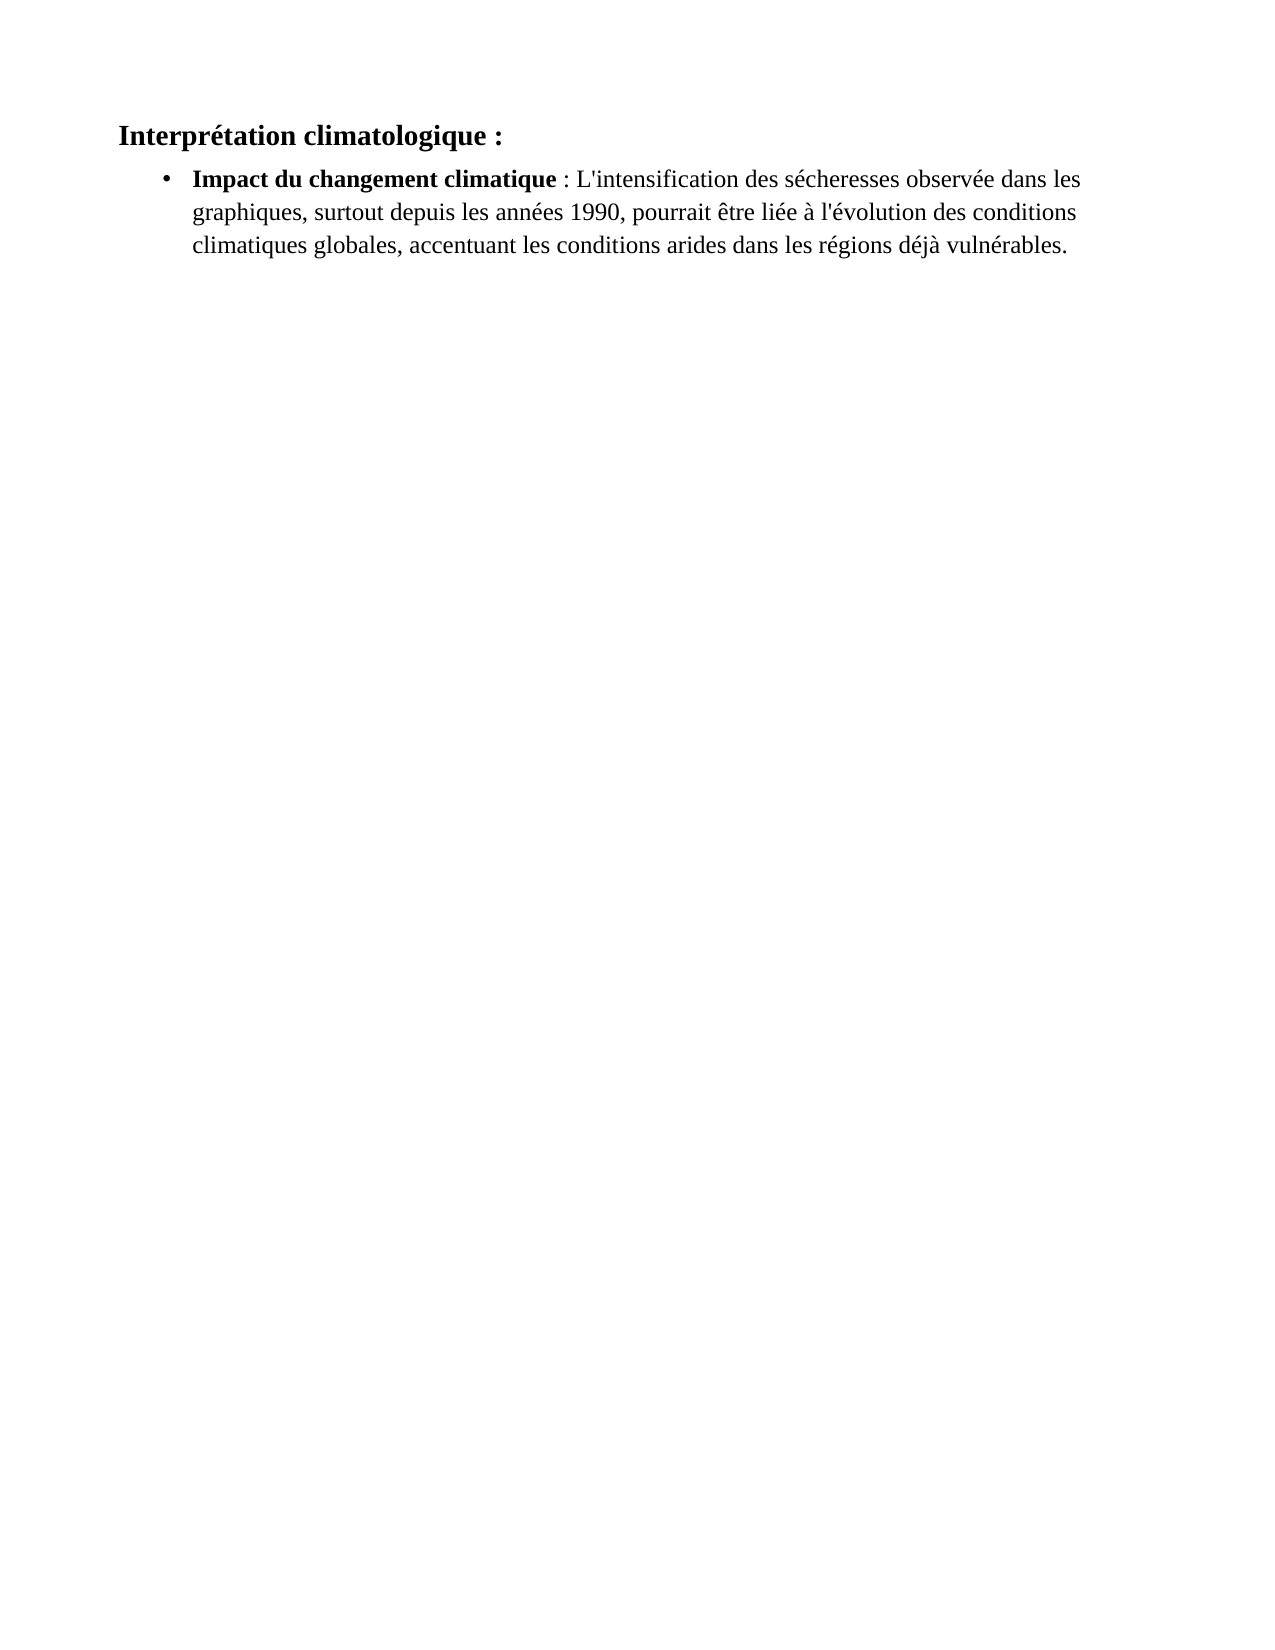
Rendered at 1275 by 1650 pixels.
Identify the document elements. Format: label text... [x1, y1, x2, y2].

subtitle Interprétation climatologique : [118, 118, 1157, 152]
list Impact du changement climatique : L'intensification des sécheresses observée dans les graphiques, surtout depuis les années 1990, pourrait être liée à l'évolution des conditions climatiques globales, accentuant les conditions arides dans les régions déjà vulnérables. [162, 164, 1157, 259]
